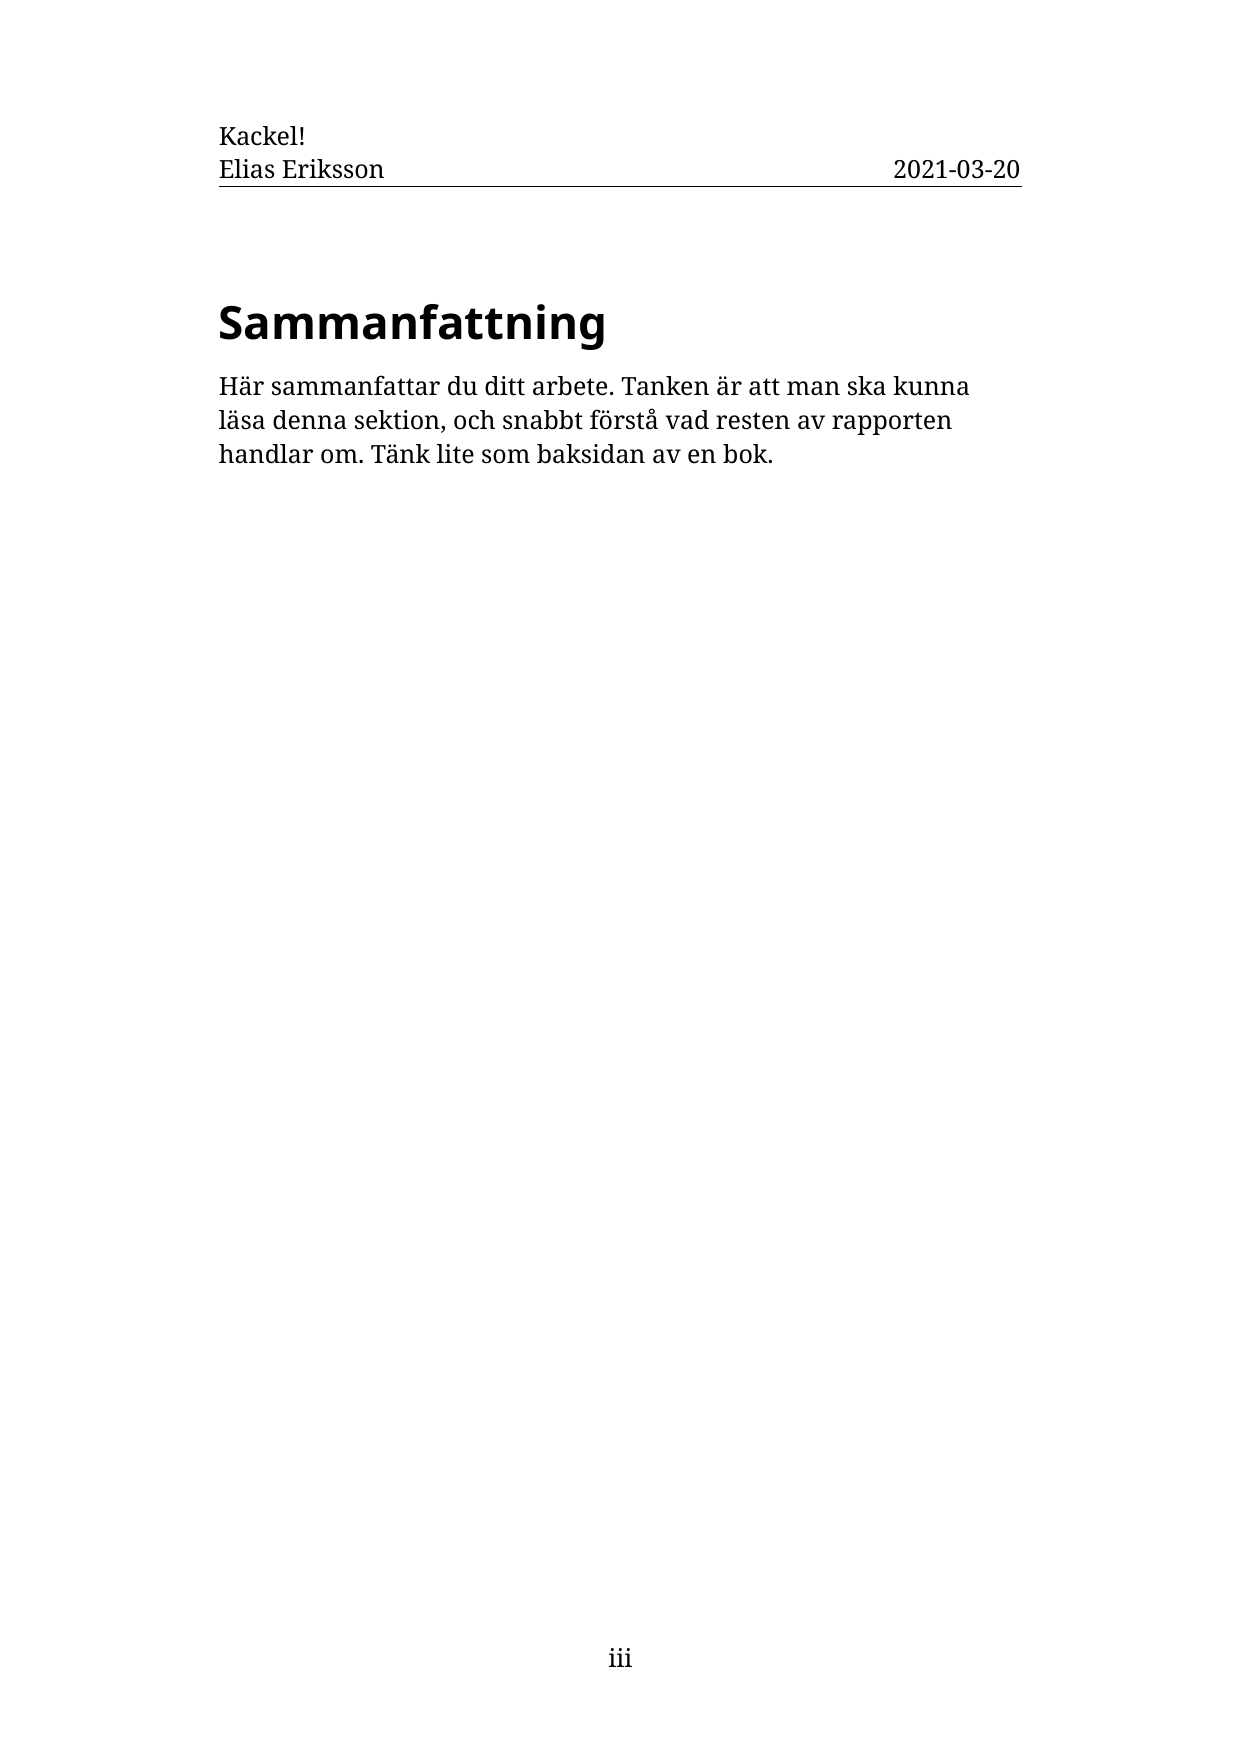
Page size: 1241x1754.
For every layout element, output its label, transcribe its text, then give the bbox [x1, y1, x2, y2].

subtitle Sammanfattning [218, 291, 1022, 353]
subtitle Här sammanfattar du ditt arbete. Tanken är att man ska kunna läsa denna sektion, och snabbt förstå vad resten av rapporten handlar om. Tänk lite som baksidan av en bok. [218, 369, 1022, 471]
